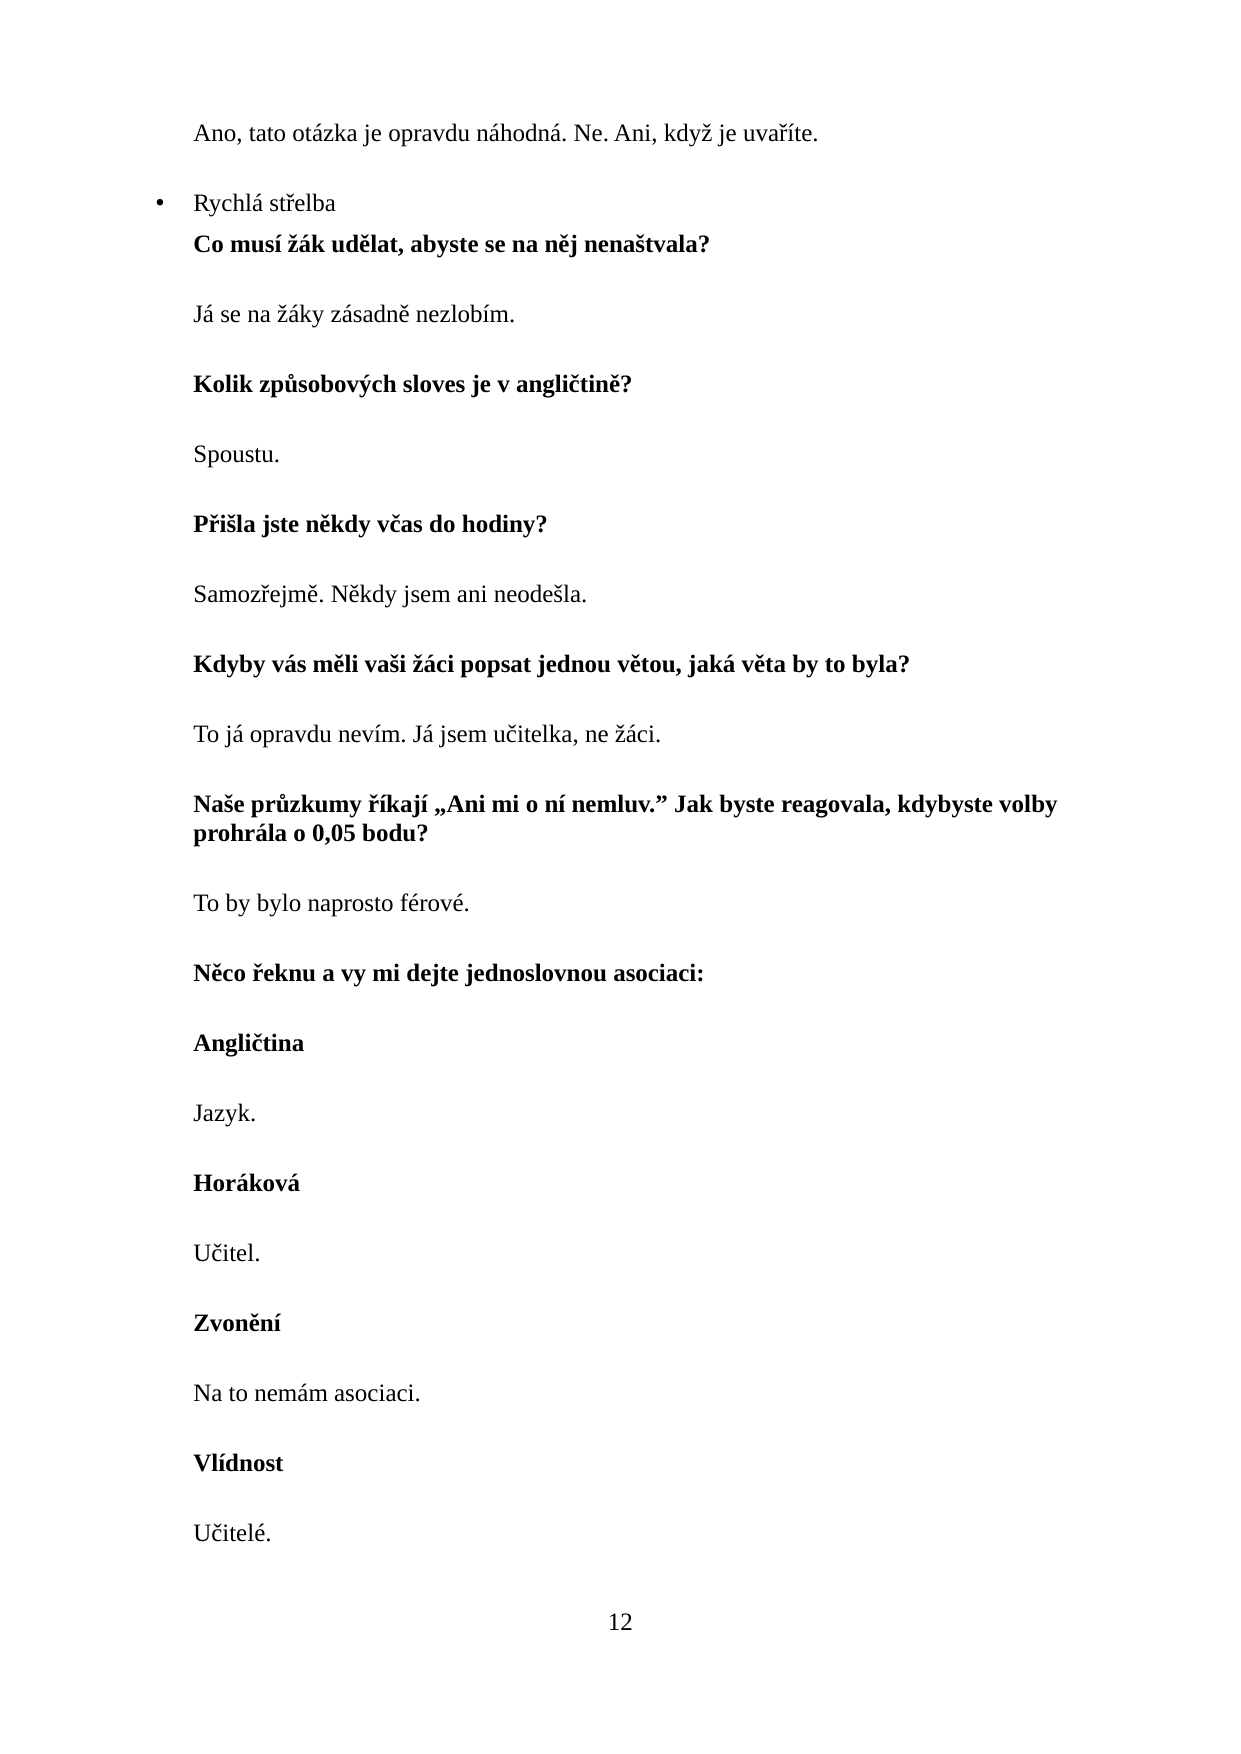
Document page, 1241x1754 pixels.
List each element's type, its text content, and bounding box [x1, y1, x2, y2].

list Rychlá střelba [156, 188, 1122, 217]
list Jazyk. [156, 1098, 1122, 1156]
list Učitelé. [156, 1518, 1122, 1576]
list Vlídnost [156, 1448, 1122, 1506]
list Učitel. [156, 1238, 1122, 1296]
list Přišla jste někdy včas do hodiny? [156, 509, 1122, 567]
list Spoustu. [156, 439, 1122, 497]
list Samozřejmě. Někdy jsem ani neodešla. [156, 579, 1122, 637]
list Angličtina [156, 1028, 1122, 1086]
list Co musí žák udělat, abyste se na něj nenaštvala? [156, 229, 1122, 287]
list Naše průzkumy říkají „Ani mi o ní nemluv.” Jak byste reagovala, kdybyste volby prohrála o 0,05 bodu? [156, 789, 1122, 876]
list Horáková [156, 1168, 1122, 1226]
list Kolik způsobových sloves je v angličtině? [156, 369, 1122, 427]
list Kdyby vás měli vaši žáci popsat jednou větou, jaká věta by to byla? [156, 649, 1122, 707]
list Ano, tato otázka je opravdu náhodná. Ne. Ani, když je uvaříte. [156, 118, 1122, 176]
list To by bylo naprosto férové. [156, 888, 1122, 946]
list Zvonění [156, 1308, 1122, 1366]
list Něco řeknu a vy mi dejte jednoslovnou asociaci: [156, 958, 1122, 1016]
list Na to nemám asociaci. [156, 1378, 1122, 1436]
list Já se na žáky zásadně nezlobím. [156, 299, 1122, 357]
list To já opravdu nevím. Já jsem učitelka, ne žáci. [156, 719, 1122, 777]
